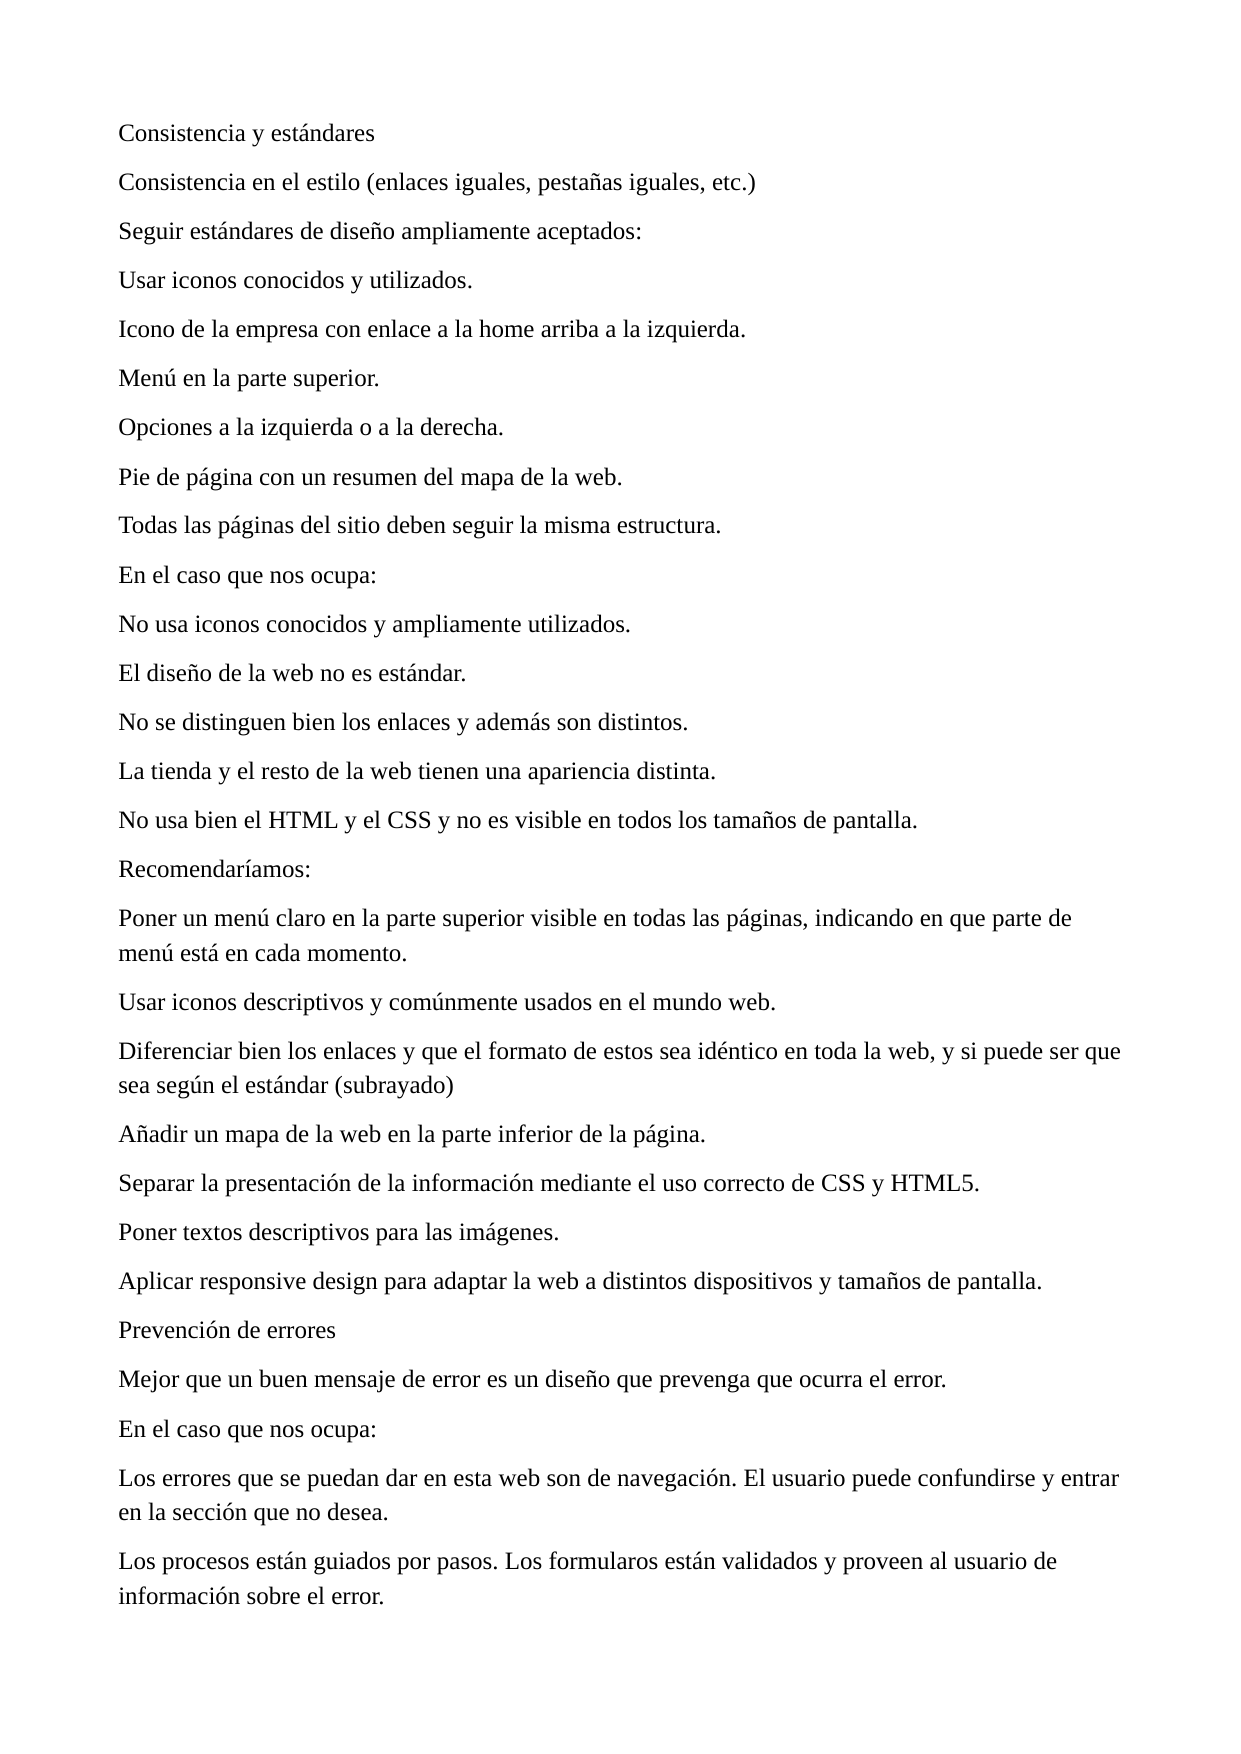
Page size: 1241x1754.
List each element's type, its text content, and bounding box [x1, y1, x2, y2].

text Poner un menú claro en la parte superior visible en todas las páginas, indicando en que parte de menú está en cada momento. [118, 903, 1122, 966]
text Usar iconos conocidos y utilizados. [118, 265, 1122, 294]
text Prevención de errores [118, 1316, 1122, 1344]
text No se distinguen bien los enlaces y además son distintos. [118, 707, 1122, 736]
text Diferenciar bien los enlaces y que el formato de estos sea idéntico en toda la web, y si puede ser que sea según el estándar (subrayado) [118, 1036, 1122, 1099]
text Seguir estándares de diseño ampliamente aceptados: [118, 216, 1122, 245]
text No usa iconos conocidos y ampliamente utilizados. [118, 609, 1122, 637]
text Usar iconos descriptivos y comúnmente usados en el mundo web. [118, 987, 1122, 1015]
text Opciones a la izquierda o a la derecha. [118, 412, 1122, 441]
text Pie de página con un resumen del mapa de la web. [118, 462, 1122, 490]
text Añadir un mapa de la web en la parte inferior de la página. [118, 1119, 1122, 1148]
text Menú en la parte superior. [118, 363, 1122, 392]
text Consistencia y estándares [118, 118, 1122, 147]
text Consistencia en el estilo (enlaces iguales, pestañas iguales, etc.) [118, 167, 1122, 196]
text Todas las páginas del sitio deben seguir la misma estructura. [118, 511, 1122, 539]
text Poner textos descriptivos para las imágenes. [118, 1217, 1122, 1246]
text Mejor que un buen mensaje de error es un diseño que prevenga que ocurra el error. [118, 1364, 1122, 1393]
text Aplicar responsive design para adaptar la web a distintos dispositivos y tamaños de pantalla. [118, 1266, 1122, 1295]
text El diseño de la web no es estándar. [118, 658, 1122, 687]
text Los errores que se puedan dar en esta web son de navegación. El usuario puede confundirse y entrar en la sección que no desea. [118, 1463, 1122, 1526]
text No usa bien el HTML y el CSS y no es visible en todos los tamaños de pantalla. [118, 805, 1122, 834]
text En el caso que nos ocupa: [118, 1414, 1122, 1442]
text Separar la presentación de la información mediante el uso correcto de CSS y HTML5. [118, 1168, 1122, 1197]
text Los procesos están guiados por pasos. Los formularos están validados y proveen al usuario de información sobre el error. [118, 1546, 1122, 1609]
text En el caso que nos ocupa: [118, 560, 1122, 588]
text La tienda y el resto de la web tienen una apariencia distinta. [118, 756, 1122, 785]
text Icono de la empresa con enlace a la home arriba a la izquierda. [118, 314, 1122, 343]
text Recomendaríamos: [118, 854, 1122, 883]
